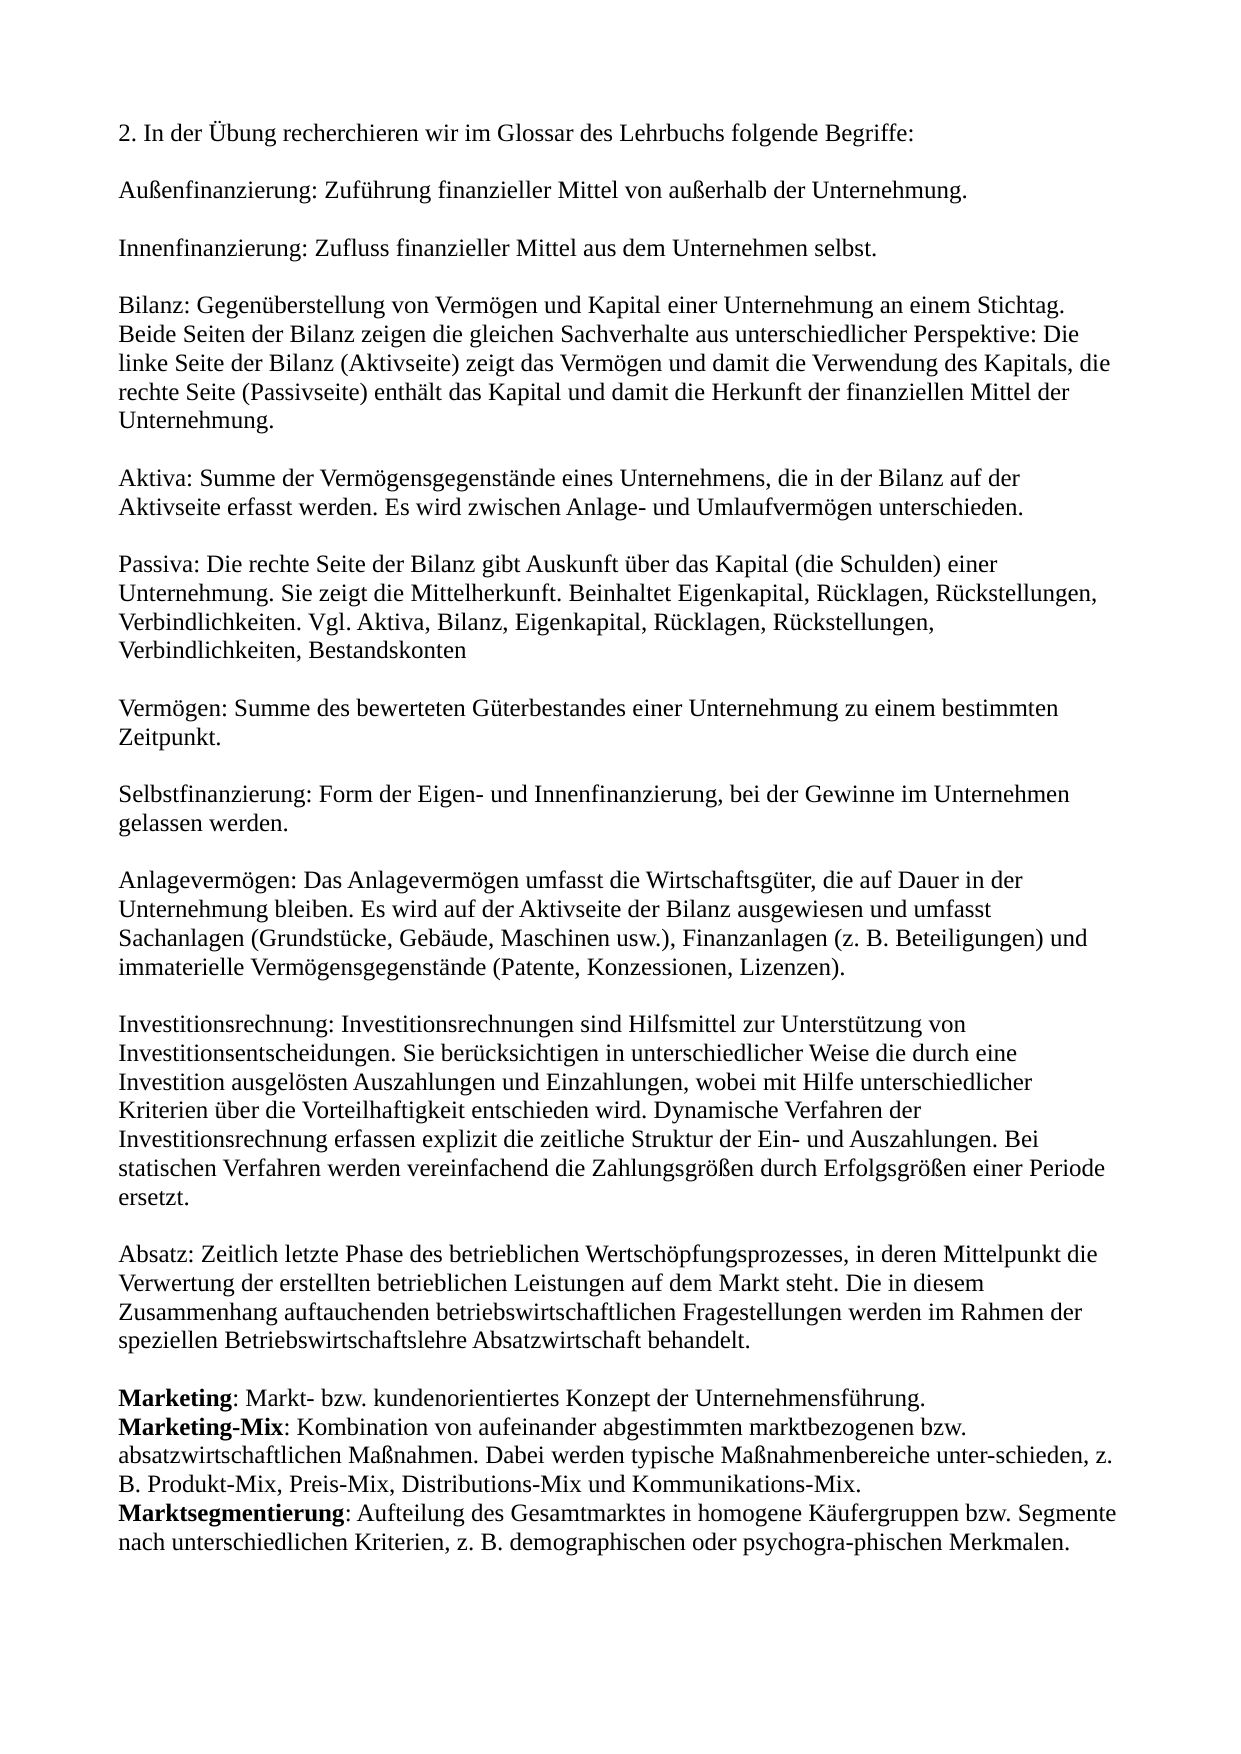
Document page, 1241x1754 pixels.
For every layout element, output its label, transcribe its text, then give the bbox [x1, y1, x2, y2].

text Anlagevermögen: Das Anlagevermögen umfasst die Wirtschaftsgüter, die auf Dauer in der Unternehmung bleiben. Es wird auf der Aktivseite der Bilanz ausgewiesen und umfasst Sachanlagen (Grundstücke, Gebäude, Maschinen usw.), Finanzanlagen (z. B. Beteiligungen) und immaterielle Vermögensgegenstände (Patente, Konzessionen, Lizenzen). [118, 866, 1122, 981]
text Vermögen: Summe des bewerteten Güterbestandes einer Unternehmung zu einem bestimmten Zeitpunkt. [118, 693, 1122, 751]
text Außenfinanzierung: Zuführung finanzieller Mittel von außerhalb der Unternehmung. [118, 176, 1122, 204]
text Bilanz: Gegenüberstellung von Vermögen und Kapital einer Unternehmung an einem Stichtag. Beide Seiten der Bilanz zeigen die gleichen Sachverhalte aus unterschiedlicher Perspektive: Die linke Seite der Bilanz (Aktivseite) zeigt das Vermögen und damit die Verwendung des Kapitals, die rechte Seite (Passivseite) enthält das Kapital und damit die Herkunft der finanziellen Mittel der Unternehmung. [118, 291, 1122, 434]
text Absatz: Zeitlich letzte Phase des betrieblichen Wertschöpfungsprozesses, in deren Mittelpunkt die Verwertung der erstellten betrieblichen Leistungen auf dem Markt steht. Die in diesem Zusammenhang auftauchenden betriebswirtschaftlichen Fragestellungen werden im Rahmen der speziellen Betriebswirtschaftslehre Absatzwirtschaft behandelt. [118, 1239, 1122, 1354]
text Selbstfinanzierung: Form der Eigen- und Innenfinanzierung, bei der Gewinne im Unternehmen gelassen werden. [118, 779, 1122, 837]
text Marketing-Mix: Kombination von aufeinander abgestimmten marktbezogenen bzw. absatzwirtschaftlichen Maßnahmen. Dabei werden typische Maßnahmenbereiche unter-schieden, z. B. Produkt-Mix, Preis-Mix, Distributions-Mix und Kommunikations-Mix. [118, 1412, 1122, 1498]
text Aktiva: Summe der Vermögensgegenstände eines Unternehmens, die in der Bilanz auf der Aktivseite erfasst werden. Es wird zwischen Anlage- und Umlaufvermögen unterschieden. [118, 463, 1122, 521]
text Innenfinanzierung: Zufluss finanzieller Mittel aus dem Unternehmen selbst. [118, 233, 1122, 262]
text Marktsegmentierung: Aufteilung des Gesamtmarktes in homogene Käufergruppen bzw. Segmente nach unterschiedlichen Kriterien, z. B. demographischen oder psychogra-phischen Merkmalen. [118, 1498, 1122, 1556]
text 2. In der Übung recherchieren wir im Glossar des Lehrbuchs folgende Begriffe: [118, 118, 1122, 147]
text Investitionsrechnung: Investitionsrechnungen sind Hilfsmittel zur Unterstützung von Investitionsentscheidungen. Sie berücksichtigen in unterschiedlicher Weise die durch eine Investition ausgelösten Auszahlungen und Einzahlungen, wobei mit Hilfe unterschiedlicher Kriterien über die Vorteilhaftigkeit entschieden wird. Dynamische Verfahren der Investitionsrechnung erfassen explizit die zeitliche Struktur der Ein- und Auszahlungen. Bei statischen Verfahren werden vereinfachend die Zahlungsgrößen durch Erfolgsgrößen einer Periode ersetzt. [118, 1009, 1122, 1211]
text Marketing: Markt- bzw. kundenorientiertes Konzept der Unternehmensführung. [118, 1383, 1122, 1412]
text Passiva: Die rechte Seite der Bilanz gibt Auskunft über das Kapital (die Schulden) einer Unternehmung. Sie zeigt die Mittelherkunft. Beinhaltet Eigenkapital, Rücklagen, Rückstellungen, Verbindlichkeiten. Vgl. Aktiva, Bilanz, Eigenkapital, Rücklagen, Rückstellungen, Verbindlichkeiten, Bestandskonten [118, 549, 1122, 664]
